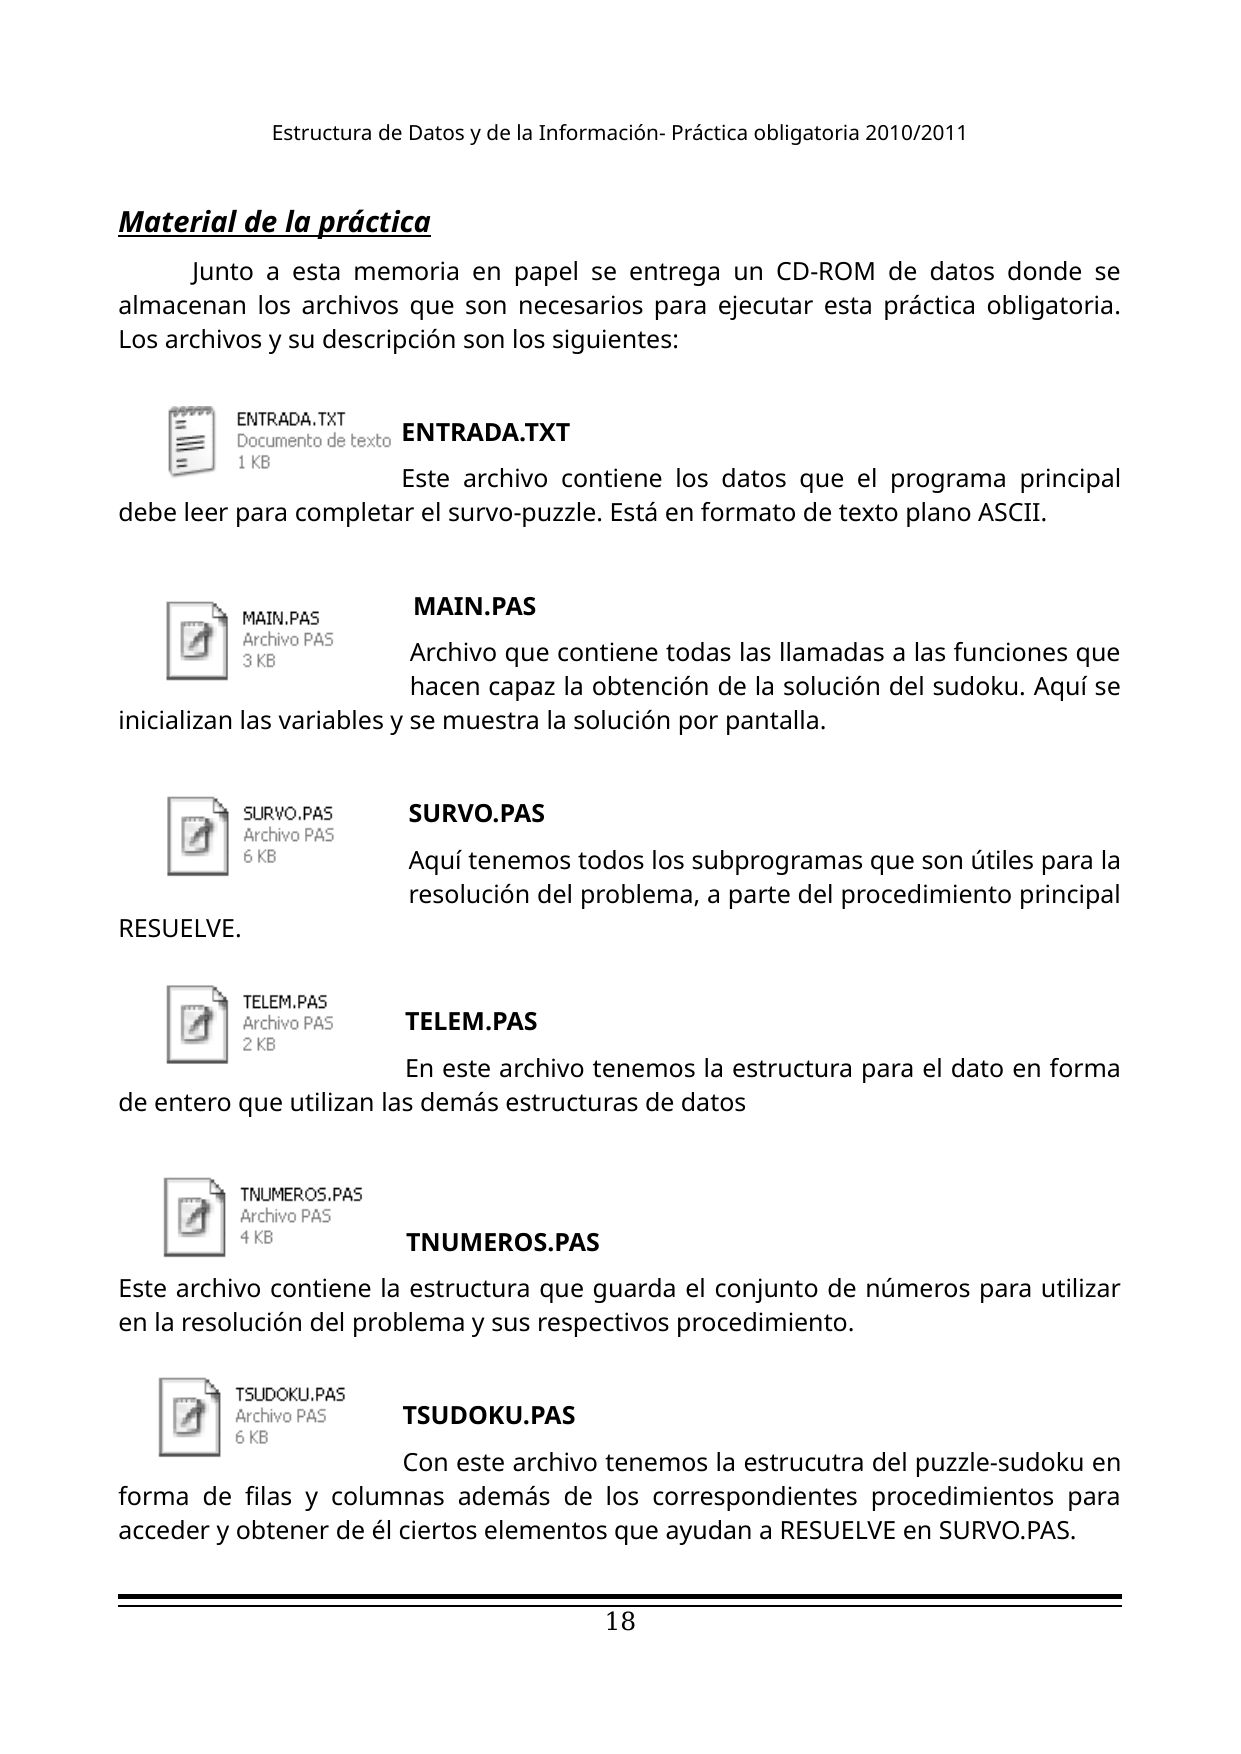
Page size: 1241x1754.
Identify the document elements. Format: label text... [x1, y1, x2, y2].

subtitle Material de la práctica [118, 201, 1122, 241]
text MAIN.PAS [121, 588, 1122, 622]
text [118, 1224, 158, 1258]
text TSUDOKU.PAS [403, 1398, 1122, 1432]
text [118, 796, 152, 830]
text Aquí tenemos todos los subprogramas que son útiles para la resolución del problema, a parte del procedimiento principal RESUELVE. [118, 843, 1122, 945]
text Con este archivo tenemos la estrucutra del puzzle-sudoku en forma de filas y columnas además de los correspondientes procedimientos para acceder y obtener de él ciertos elementos que ayudan a RESUELVE en SURVO.PAS. [118, 1444, 1122, 1547]
text Este archivo contiene la estructura que guarda el conjunto de números para utilizar en la resolución del problema y sus respectivos procedimiento. [118, 1271, 1122, 1339]
text [118, 414, 158, 448]
text SURVO.PAS [409, 796, 1122, 830]
text [118, 1004, 164, 1038]
text Archivo que contiene todas las llamadas a las funciones que hacen capaz la obtención de la solución del sudoku. Aquí se inicializan las variables y se muestra la solución por pantalla. [118, 635, 1122, 737]
text Junto a esta memoria en papel se entrega un CD-ROM de datos donde se almacenan los archivos que son necesarios para ejecutar esta práctica obligatoria. Los archivos y su descripción son los siguientes: [118, 253, 1122, 355]
text ENTRADA.TXT [402, 414, 1122, 448]
text En este archivo tenemos la estructura para el dato en forma de entero que utilizan las demás estructuras de datos [118, 1050, 1122, 1118]
text TELEM.PAS [405, 1004, 1122, 1038]
text [118, 1398, 142, 1432]
text Este archivo contiene los datos que el programa principal debe leer para completar el survo-puzzle. Está en formato de texto plano ASCII. [118, 461, 1122, 529]
text TNUMEROS.PAS [406, 1224, 1122, 1258]
